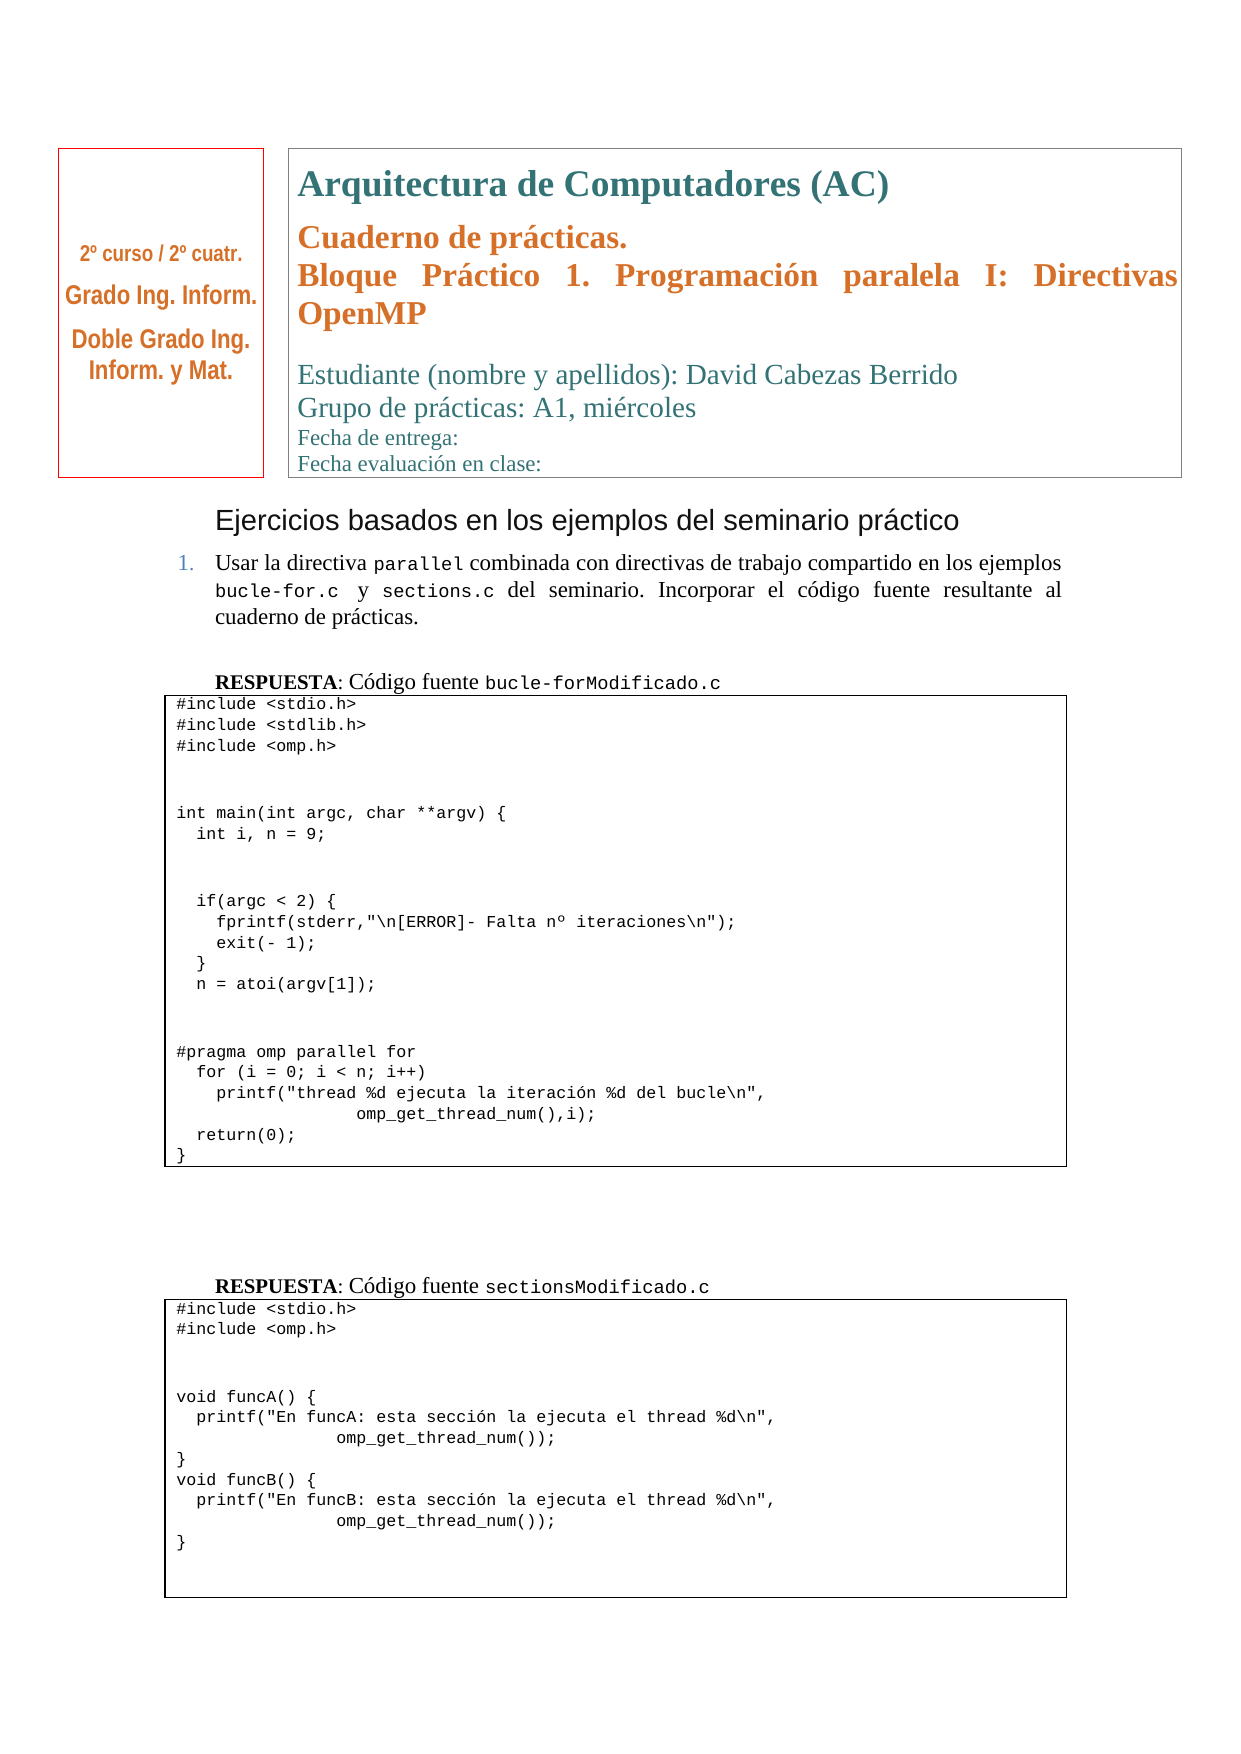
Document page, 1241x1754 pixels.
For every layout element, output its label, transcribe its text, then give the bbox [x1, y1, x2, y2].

table_header #include <stdio.h> #include <stdlib.h> #include <omp.h> int main(int argc, char **argv) { int i, n = 9; if(argc < 2) { fprintf(stderr,"\n[ERROR]- Falta nº iteraciones\n"); exit(- 1); } n = atoi(argv[1]); #pragma omp parallel for for (i = 0; i < n; i++) printf("thread %d ejecuta la iteración %d del bucle\n", omp_get_thread_num(),i); return(0); } [166, 696, 1066, 1166]
table_header #include <stdio.h> #include <omp.h> void funcA() { printf("En funcA: esta sección la ejecuta el thread %d\n", omp_get_thread_num()); } void funcB() { printf("En funcB: esta sección la ejecuta el thread %d\n", omp_get_thread_num()); } [166, 1300, 1066, 1597]
table_header Arquitectura de Computadores (AC) Cuaderno de prácticas. Bloque Práctico 1. Programación paralela I: Directivas OpenMP Estudiante (nombre y apellidos): David Cabezas Berrido Grupo de prácticas: A1, miércoles Fecha de entrega: Fecha evaluación en clase: [289, 149, 1181, 477]
list Usar la directiva parallel combinada con directivas de trabajo compartido en los ejemplos bucle-for.c y sections.c del seminario. Incorporar el código fuente resultante al cuaderno de prácticas. [177, 549, 1063, 629]
text RESPUESTA: Código fuente sectionsModificado.c [215, 1272, 1063, 1299]
table_header 2º curso / 2º cuatr. Grado Ing. Inform. Doble Grado Ing. Inform. y Mat. [59, 149, 263, 477]
table_header [264, 148, 288, 477]
text RESPUESTA: Código fuente bucle-forModificado.c [215, 668, 1063, 695]
subtitle Ejercicios basados en los ejemplos del seminario práctico [177, 503, 1063, 536]
